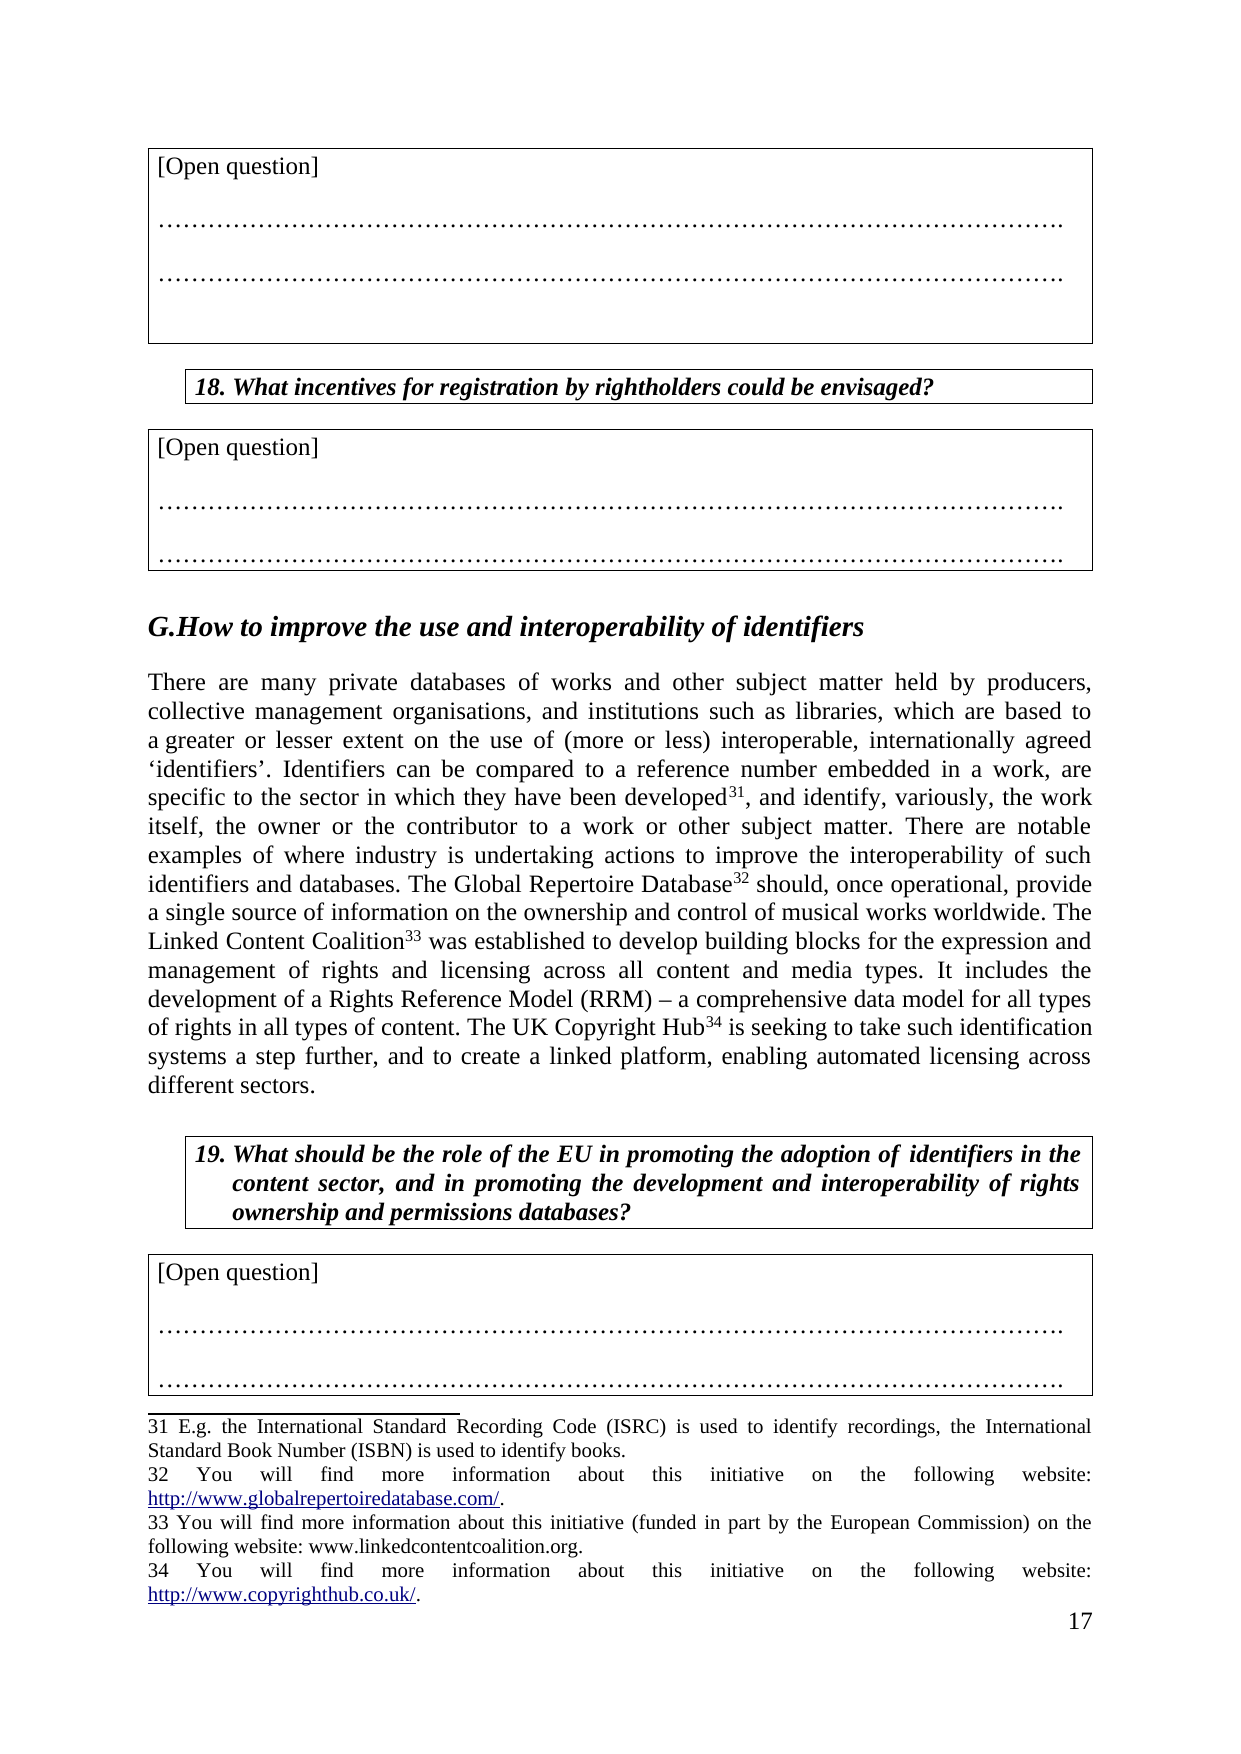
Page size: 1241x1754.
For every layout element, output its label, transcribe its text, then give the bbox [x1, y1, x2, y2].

list What incentives for registration by rightholders could be envisaged? [186, 370, 1092, 403]
text ………………………………………………………………………………………………. [149, 1307, 1092, 1339]
text ………………………………………………………………………………………………. [149, 483, 1092, 514]
text ………………………………………………………………………………………………. [149, 201, 1092, 233]
text You will find more information about this initiative on the following website: http://www.globalrepertoiredatabase.com/. [148, 1462, 1093, 1510]
subtitle How to improve the use and interoperability of identifiers [148, 609, 1093, 642]
text [Open question] [149, 1255, 1092, 1286]
text E.g. the International Standard Recording Code (ISRC) is used to identify recordings, the International Standard Book Number (ISBN) is used to identify books. [148, 1414, 1093, 1462]
text [Open question] [149, 149, 1092, 179]
text You will find more information about this initiative (funded in part by the European Commission) on the following website: www.linkedcontentcoalition.org. [148, 1510, 1093, 1558]
text There are many private databases of works and other subject matter held by producers, collective management organisations, and institutions such as libraries, which are based to a greater or lesser extent on the use of (more or less) interoperable, internationally agreed ‘identifiers’. Identifiers can be compared to a reference number embedded in a work, are specific to the sector in which they have been developed, and identify, variously, the work itself, the owner or the contributor to a work or other subject matter. There are notable examples of where industry is undertaking actions to improve the interoperability of such identifiers and databases. The Global Repertoire Database should, once operational, provide a single source of information on the ownership and control of musical works worldwide. The Linked Content Coalition was established to develop building blocks for the expression and management of rights and licensing across all content and media types. It includes the development of a Rights Reference Model (RRM) – a comprehensive data model for all types of rights in all types of content. The UK Copyright Hub is seeking to take such identification systems a step further, and to create a linked platform, enabling automated licensing across different sectors. [148, 667, 1093, 1099]
text You will find more information about this initiative on the following website: http://www.copyrighthub.co.uk/. [148, 1558, 1093, 1606]
list What should be the role of the EU in promoting the adoption of identifiers in the content sector, and in promoting the development and interoperability of rights ownership and permissions databases? [186, 1137, 1092, 1228]
text ………………………………………………………………………………………………. [149, 536, 1092, 570]
text ………………………………………………………………………………………………. [149, 1361, 1092, 1395]
text [Open question] [149, 430, 1092, 461]
text ………………………………………………………………………………………………. [149, 255, 1092, 287]
